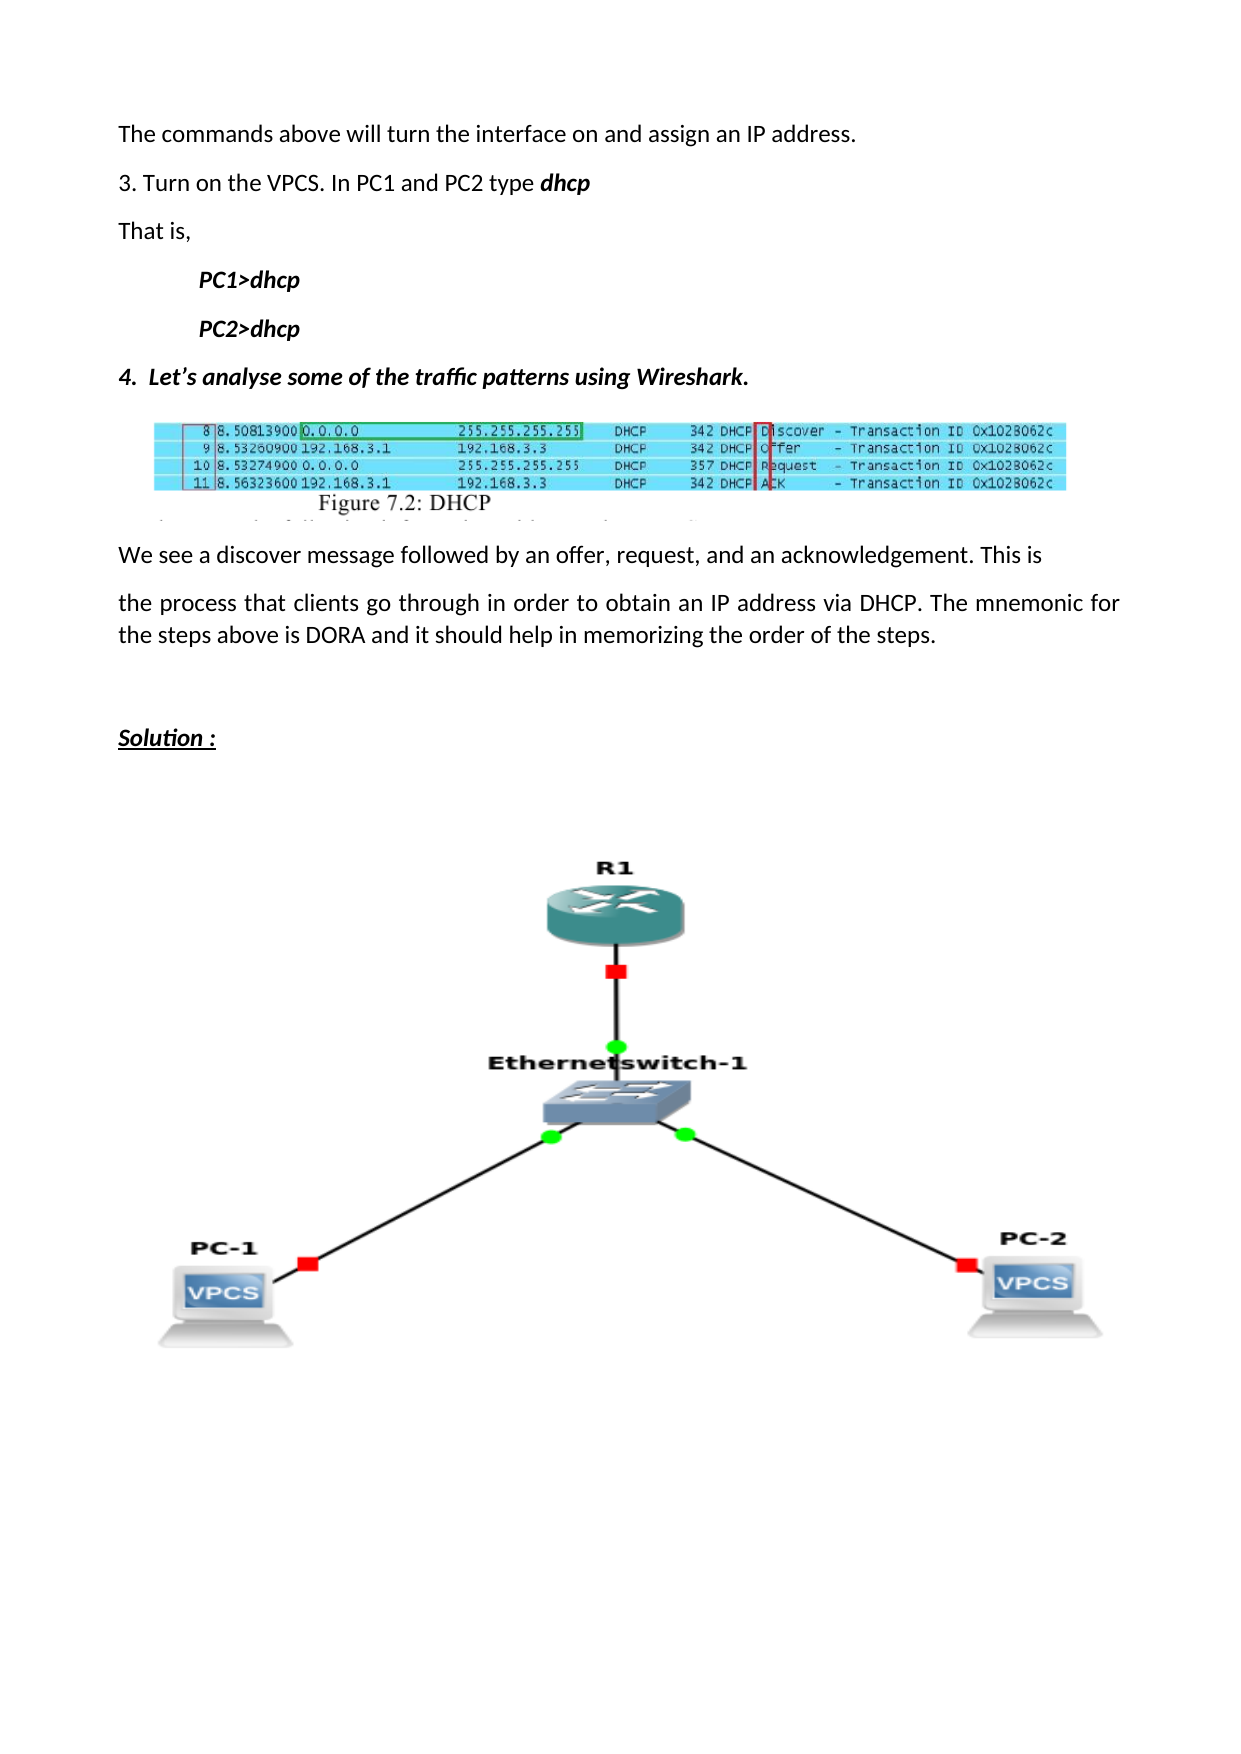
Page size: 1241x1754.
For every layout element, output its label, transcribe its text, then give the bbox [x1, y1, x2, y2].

picture [137, 410, 1078, 521]
text The commands above will turn the interface on and assign an IP address. [118, 118, 1122, 149]
text 4. Let’s analyse some of the traffic patterns using Wireshark. [118, 361, 1122, 392]
text We see a discover message followed by an offer, request, and an acknowledgement. This is [118, 539, 1122, 569]
text 3. Turn on the VPCS. In PC1 and PC2 type dhcp [118, 167, 1122, 197]
text That is, [118, 215, 1122, 246]
text Solution : [118, 722, 1122, 753]
text PC2>dhcp [118, 313, 1122, 343]
text PC1>dhcp [118, 264, 1122, 294]
picture [117, 823, 1145, 1376]
text the process that clients go through in order to obtain an IP address via DHCP. The mnemonic for the steps above is DORA and it should help in memorizing the order of the steps. [118, 587, 1122, 650]
